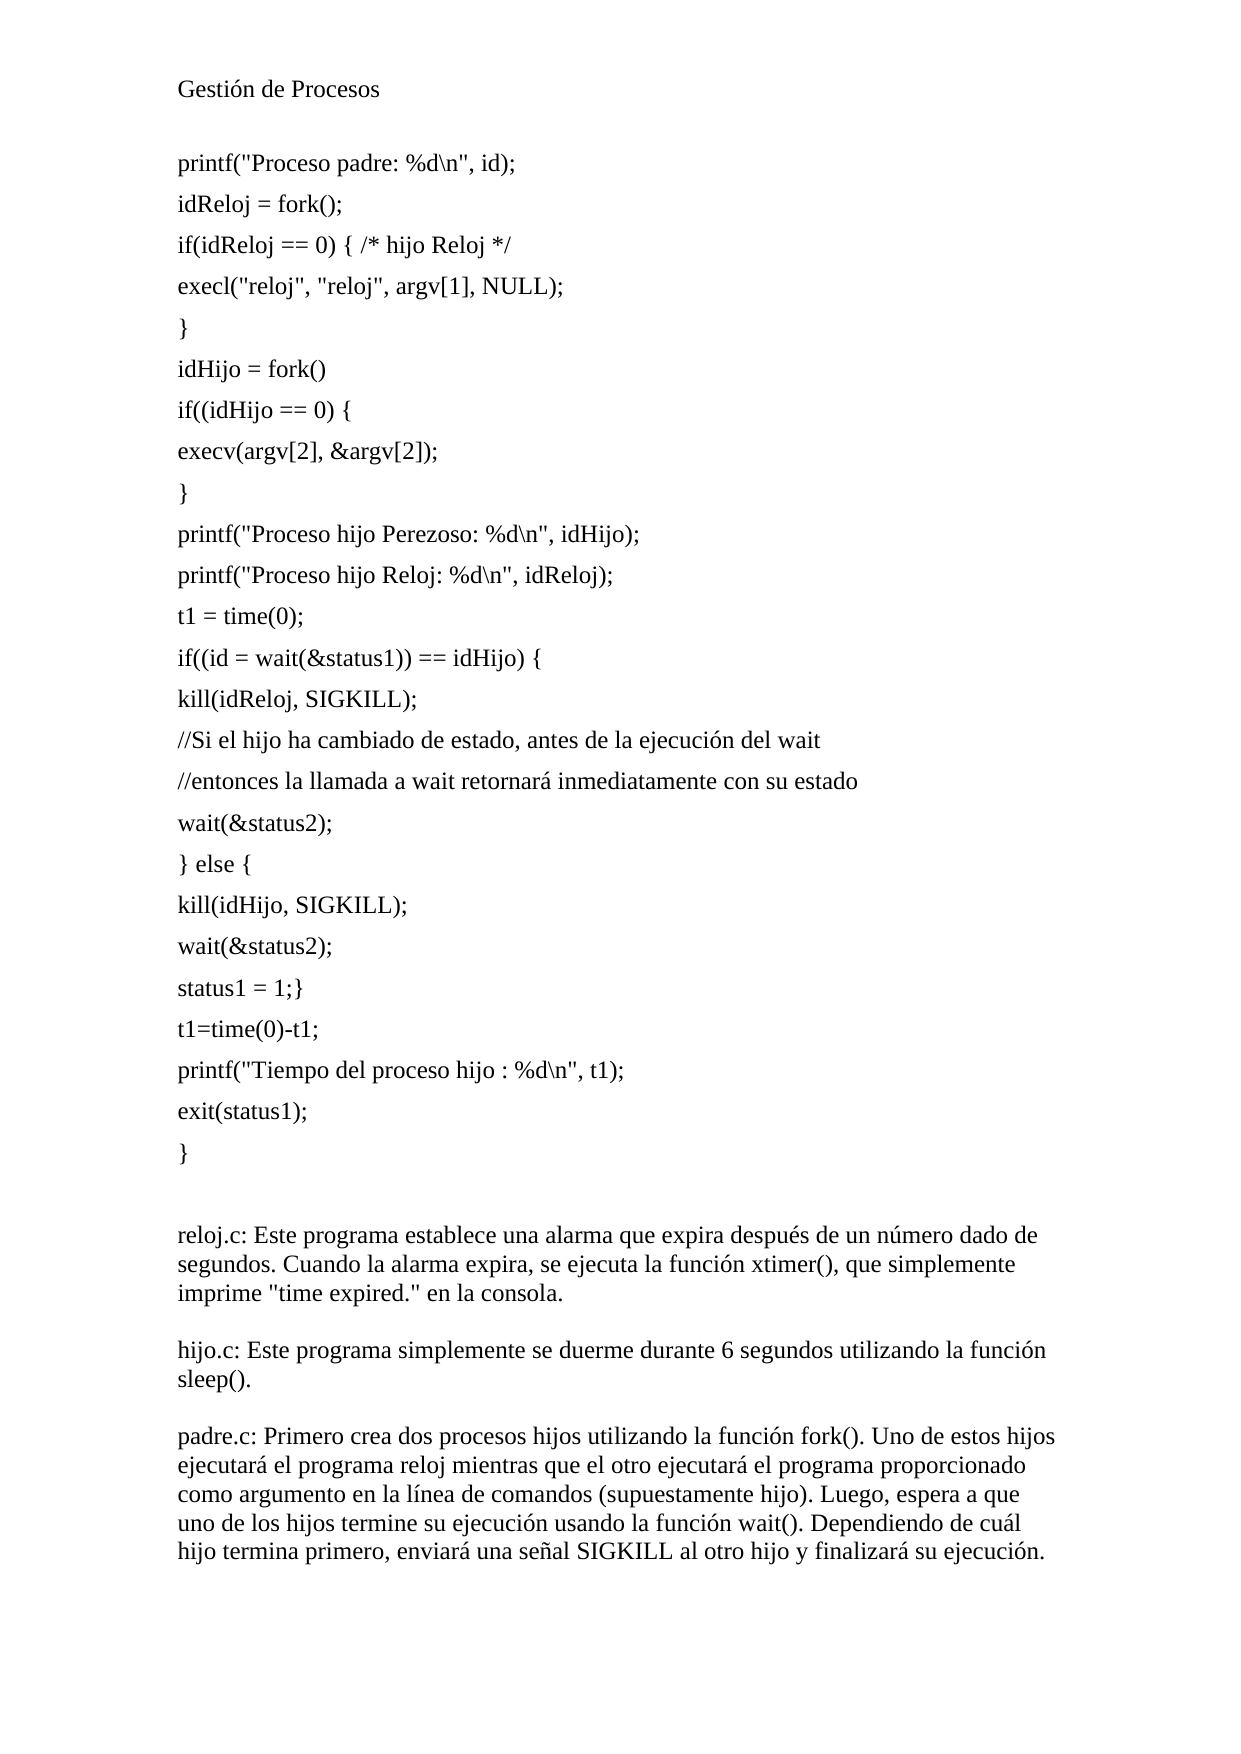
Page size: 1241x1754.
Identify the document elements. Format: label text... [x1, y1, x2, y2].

text t1=time(0)-t1; [177, 1014, 1063, 1043]
text kill(idHijo, SIGKILL); [177, 890, 1063, 919]
text execv(argv[2], &argv[2]); [177, 436, 1063, 465]
text if((id = wait(&status1)) == idHijo) { [177, 643, 1063, 671]
text idHijo = fork() [177, 354, 1063, 383]
text } [177, 1138, 1063, 1166]
text printf("Proceso hijo Reloj: %d\n", idReloj); [177, 560, 1063, 589]
table_header reloj.c: Este programa establece una alarma que expira después de un número dado de segundos. Cuando la alarma expira, se ejecuta la función xtimer(), que simplemente imprime "time expired." en la consola. hijo.c: Este programa simplemente se duerme durante 6 segundos utilizando la función sleep(). padre.c: Primero crea dos procesos hijos utilizando la función fork(). Uno de estos hijos ejecutará el programa reloj mientras que el otro ejecutará el programa proporcionado como argumento en la línea de comandos (supuestamente hijo). Luego, espera a que uno de los hijos termine su ejecución usando la función wait(). Dependiendo de cuál hijo termina primero, enviará una señal SIGKILL al otro hijo y finalizará su ejecución. [177, 1220, 1063, 1594]
text printf("Tiempo del proceso hijo : %d\n", t1); [177, 1055, 1063, 1084]
text status1 = 1;} [177, 973, 1063, 1001]
text if((idHijo == 0) { [177, 395, 1063, 424]
text printf("Proceso padre: %d\n", id); [177, 148, 1063, 176]
text wait(&status2); [177, 931, 1063, 960]
text } [177, 313, 1063, 341]
text printf("Proceso hijo Perezoso: %d\n", idHijo); [177, 519, 1063, 548]
text idReloj = fork(); [177, 189, 1063, 218]
text //Si el hijo ha cambiado de estado, antes de la ejecución del wait [177, 725, 1063, 754]
text if(idReloj == 0) { /* hijo Reloj */ [177, 230, 1063, 259]
text } else { [177, 849, 1063, 878]
text wait(&status2); [177, 808, 1063, 836]
text t1 = time(0); [177, 601, 1063, 630]
text execl("reloj", "reloj", argv[1], NULL); [177, 271, 1063, 300]
text kill(idReloj, SIGKILL); [177, 684, 1063, 713]
text //entonces la llamada a wait retornará inmediatamente con su estado [177, 766, 1063, 795]
text exit(status1); [177, 1096, 1063, 1125]
text } [177, 478, 1063, 506]
